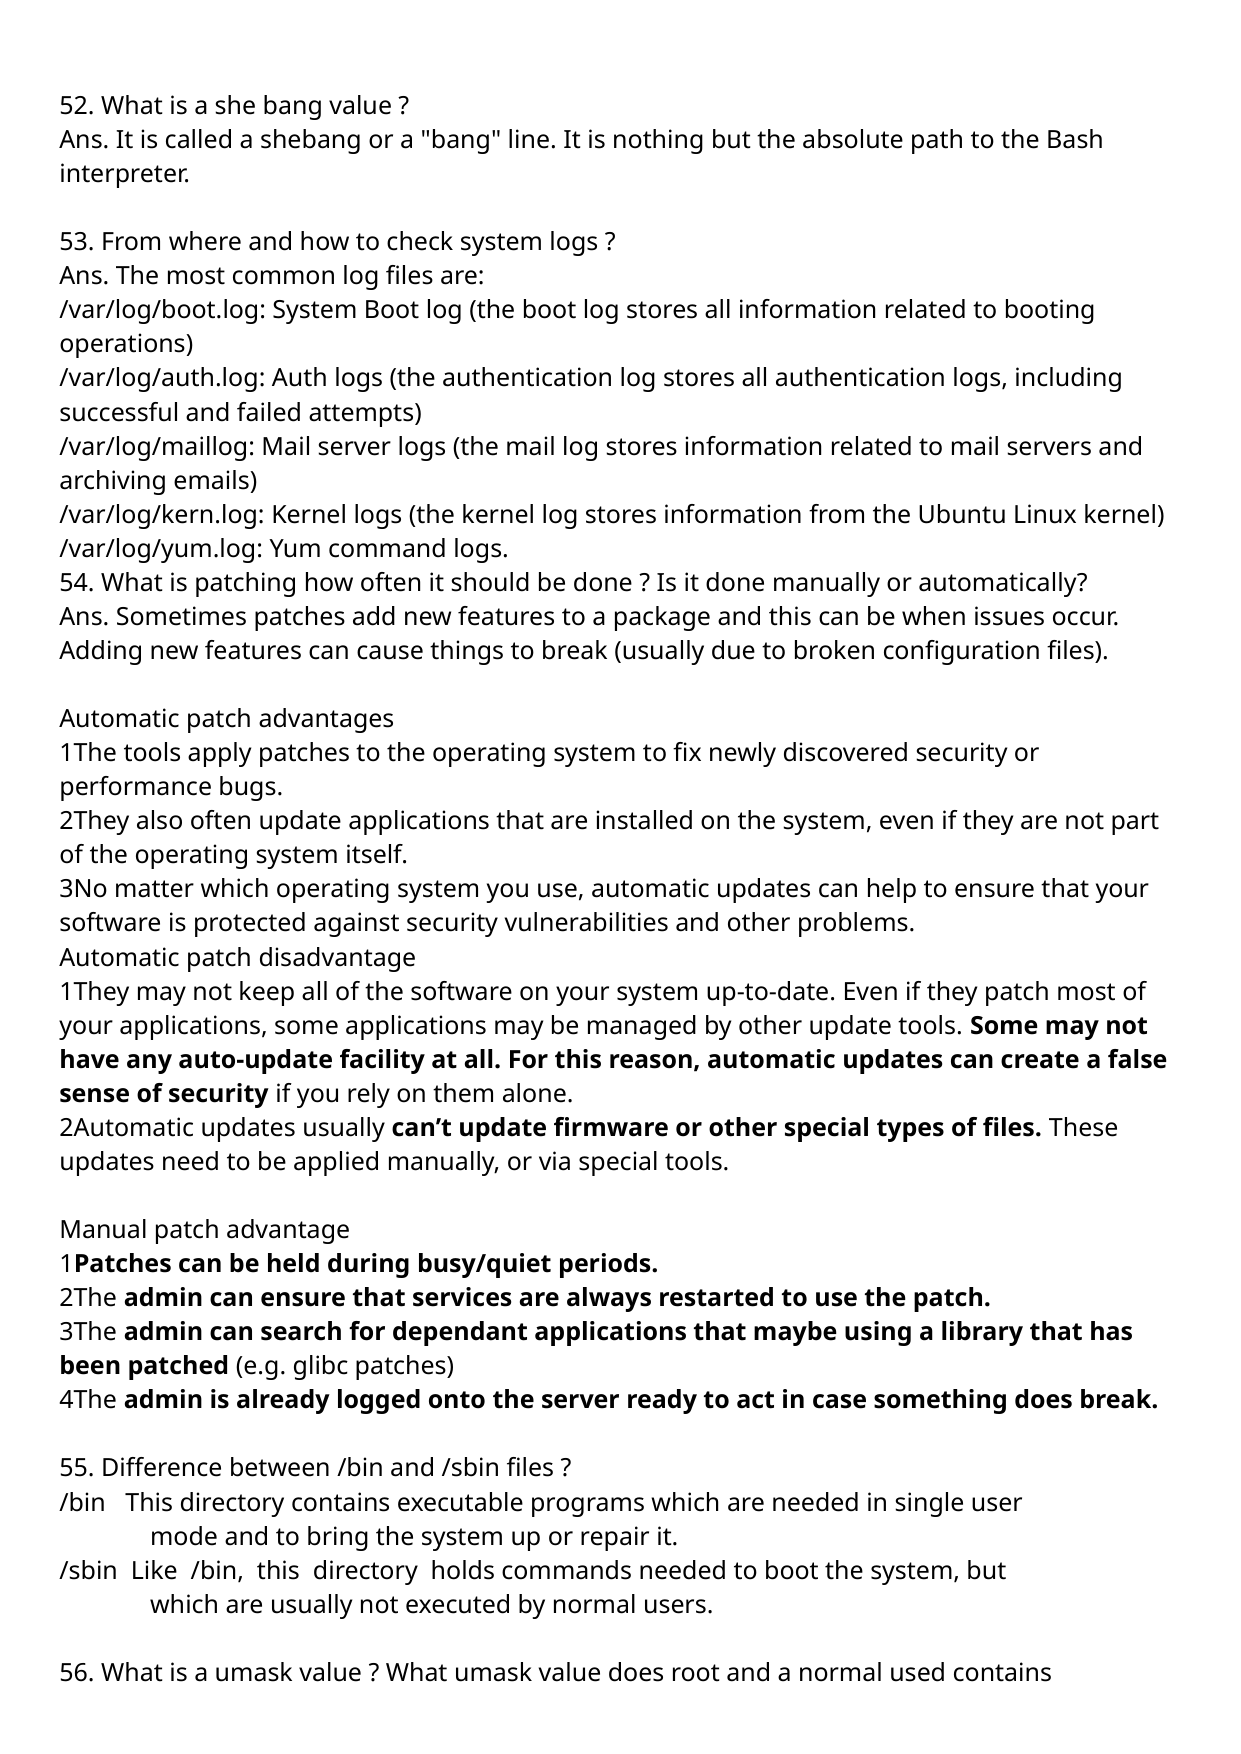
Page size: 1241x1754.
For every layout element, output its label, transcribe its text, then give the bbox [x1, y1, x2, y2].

text 2The admin can ensure that services are always restarted to use the patch. [59, 1280, 1184, 1314]
text 3The admin can search for dependant applications that maybe using a library that has been patched (e.g. glibc patches) [59, 1314, 1184, 1382]
text 2They also often update applications that are installed on the system, even if they are not part of the operating system itself. [59, 803, 1184, 871]
text Automatic patch advantages [59, 701, 1184, 735]
text 1The tools apply patches to the operating system to fix newly discovered security or performance bugs. [59, 735, 1184, 803]
text 54. What is patching how often it should be done ? Is it done manually or automatically? [59, 564, 1184, 598]
text 55. Difference between /bin and /sbin files ? [59, 1450, 1184, 1484]
text /var/log/auth.log: Auth logs (the authentication log stores all authentication logs, including successful and failed attempts) [59, 360, 1184, 428]
text /bin This directory contains executable programs which are needed in single user [59, 1484, 1184, 1518]
text /var/log/kern.log: Kernel logs (the kernel log stores information from the Ubuntu Linux kernel) [59, 496, 1184, 530]
text 4The admin is already logged onto the server ready to act in case something does break. [59, 1382, 1184, 1416]
text which are usually not executed by normal users. [59, 1586, 1184, 1620]
text 1Patches can be held during busy/quiet periods. [59, 1246, 1184, 1280]
text /var/log/boot.log: System Boot log (the boot log stores all information related to booting operations) [59, 292, 1184, 360]
text Ans. The most common log files are: [59, 258, 1184, 292]
text /var/log/yum.log: Yum command logs. [59, 530, 1184, 564]
text 3No matter which operating system you use, automatic updates can help to ensure that your software is protected against security vulnerabilities and other problems. [59, 871, 1184, 939]
text 52. What is a she bang value ? [59, 88, 1184, 122]
text Manual patch advantage [59, 1212, 1184, 1246]
text Ans. Sometimes patches add new features to a package and this can be when issues occur. Adding new features can cause things to break (usually due to broken configuration files). [59, 598, 1184, 667]
text mode and to bring the system up or repair it. [59, 1518, 1184, 1552]
text 53. From where and how to check system logs ? [59, 224, 1184, 258]
text 2Automatic updates usually can’t update firmware or other special types of files. These updates need to be applied manually, or via special tools. [59, 1109, 1184, 1178]
text Ans. It is called a shebang or a "bang" line. It is nothing but the absolute path to the Bash interpreter. [59, 122, 1184, 190]
text 1They may not keep all of the software on your system up-to-date. Even if they patch most of your applications, some applications may be managed by other update tools. Some may not have any auto-update facility at all. For this reason, automatic updates can create a false sense of security if you rely on them alone. [59, 973, 1184, 1109]
text /sbin Like /bin, this directory holds commands needed to boot the system, but [59, 1552, 1184, 1586]
text /var/log/maillog: Mail server logs (the mail log stores information related to mail servers and archiving emails) [59, 428, 1184, 496]
text Automatic patch disadvantage [59, 939, 1184, 973]
text 56. What is a umask value ? What umask value does root and a normal used contains [59, 1654, 1184, 1688]
